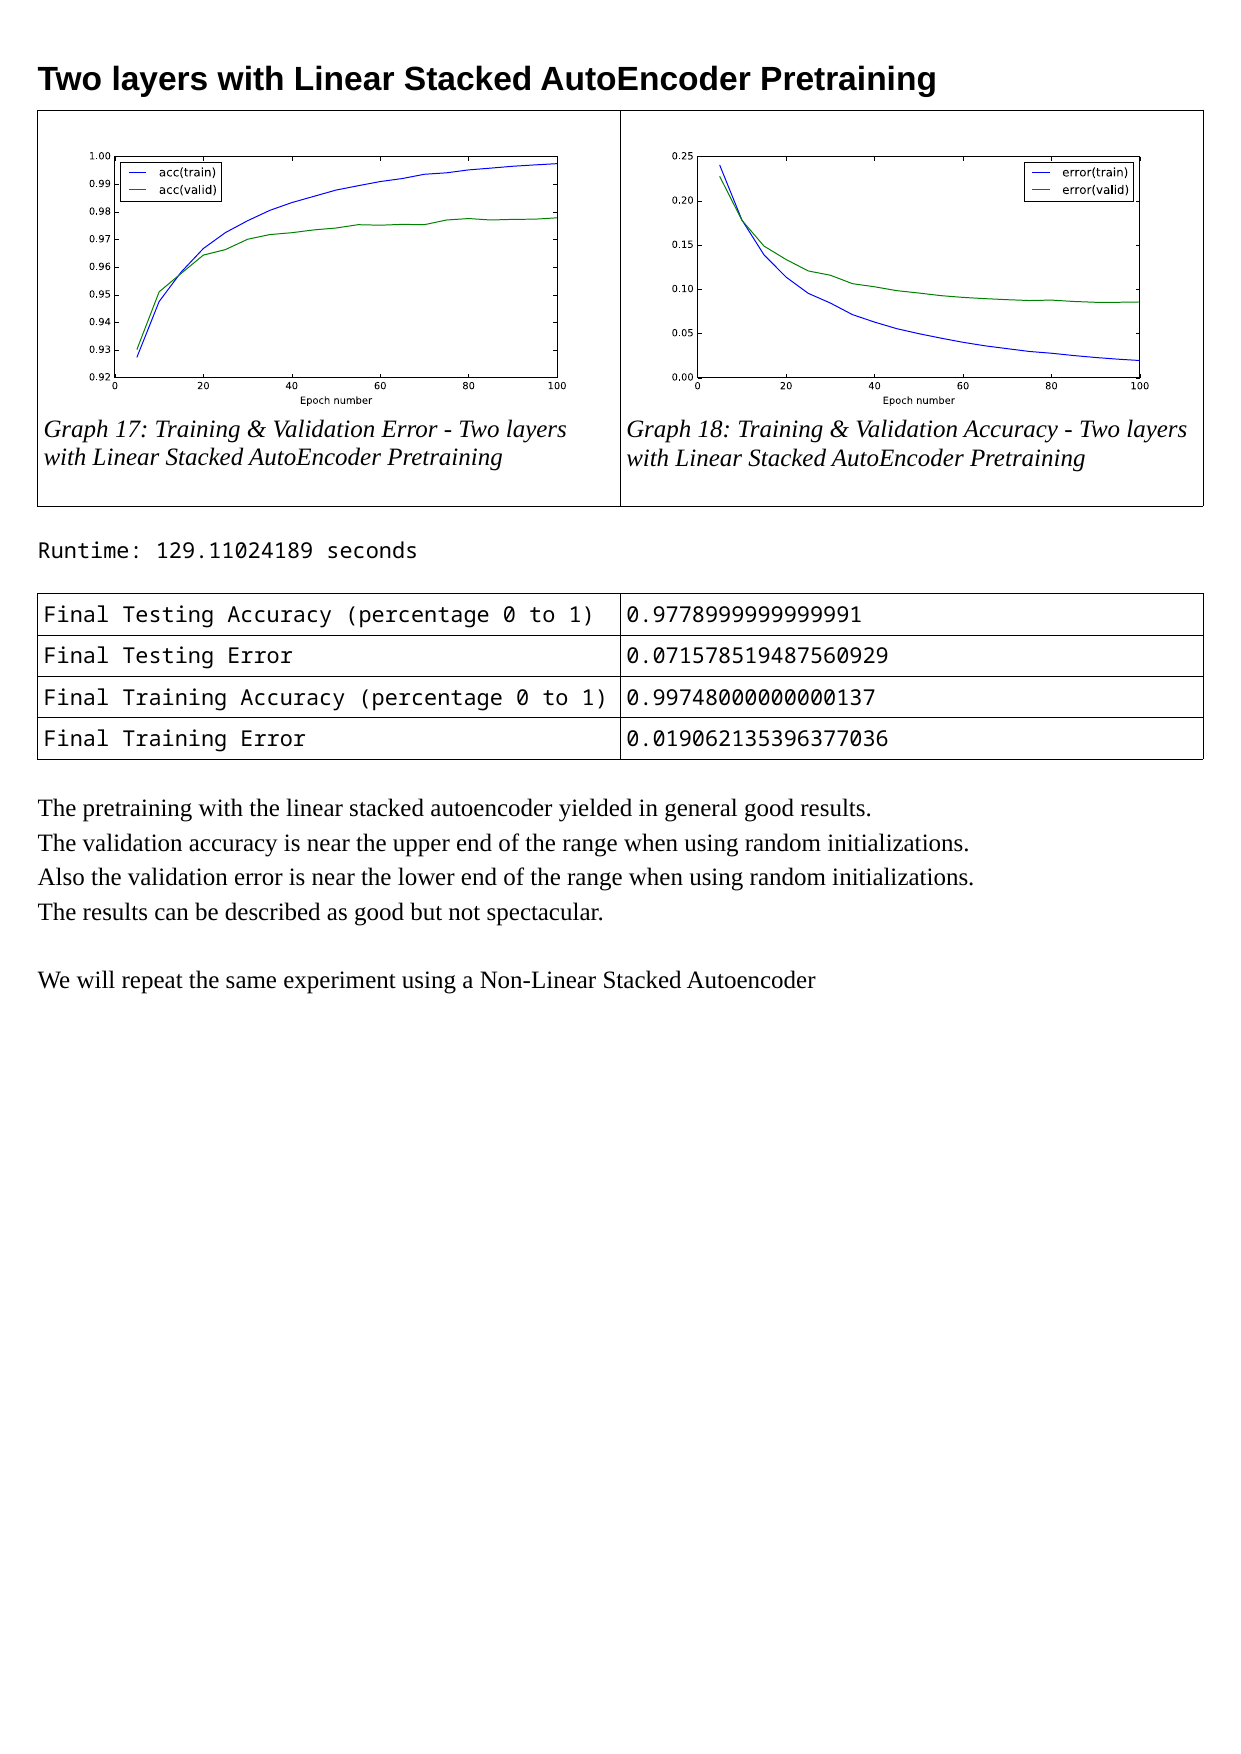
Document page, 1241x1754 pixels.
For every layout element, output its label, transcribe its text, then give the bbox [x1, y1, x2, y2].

table_cell Final Training Accuracy (percentage 0 to 1) [38, 677, 620, 717]
table_cell 0.071578519487560929 [621, 636, 1203, 676]
table_cell Final Training Error [38, 718, 620, 759]
table_header [621, 111, 1203, 506]
text The results can be described as good but not spectacular. [37, 897, 1203, 925]
text The pretraining with the linear stacked autoencoder yielded in general good results. [37, 793, 1203, 822]
text The validation accuracy is near the upper end of the range when using random initializations. [37, 828, 1203, 856]
text Also the validation error is near the lower end of the range when using random initializations. [37, 862, 1203, 891]
table_header 0.9778999999999991 [621, 594, 1203, 634]
text Runtime: 129.11024189 seconds [37, 535, 1203, 564]
table_cell 0.019062135396377036 [621, 718, 1203, 759]
table_header [38, 111, 620, 506]
subtitle Two layers with Linear Stacked AutoEncoder Pretraining [37, 58, 1203, 97]
text We will repeat the same experiment using a Non-Linear Stacked Autoencoder [37, 966, 1203, 994]
table_cell 0.99748000000000137 [621, 677, 1203, 717]
table_cell Final Testing Error [38, 636, 620, 676]
table_header Final Testing Accuracy (percentage 0 to 1) [38, 594, 620, 634]
